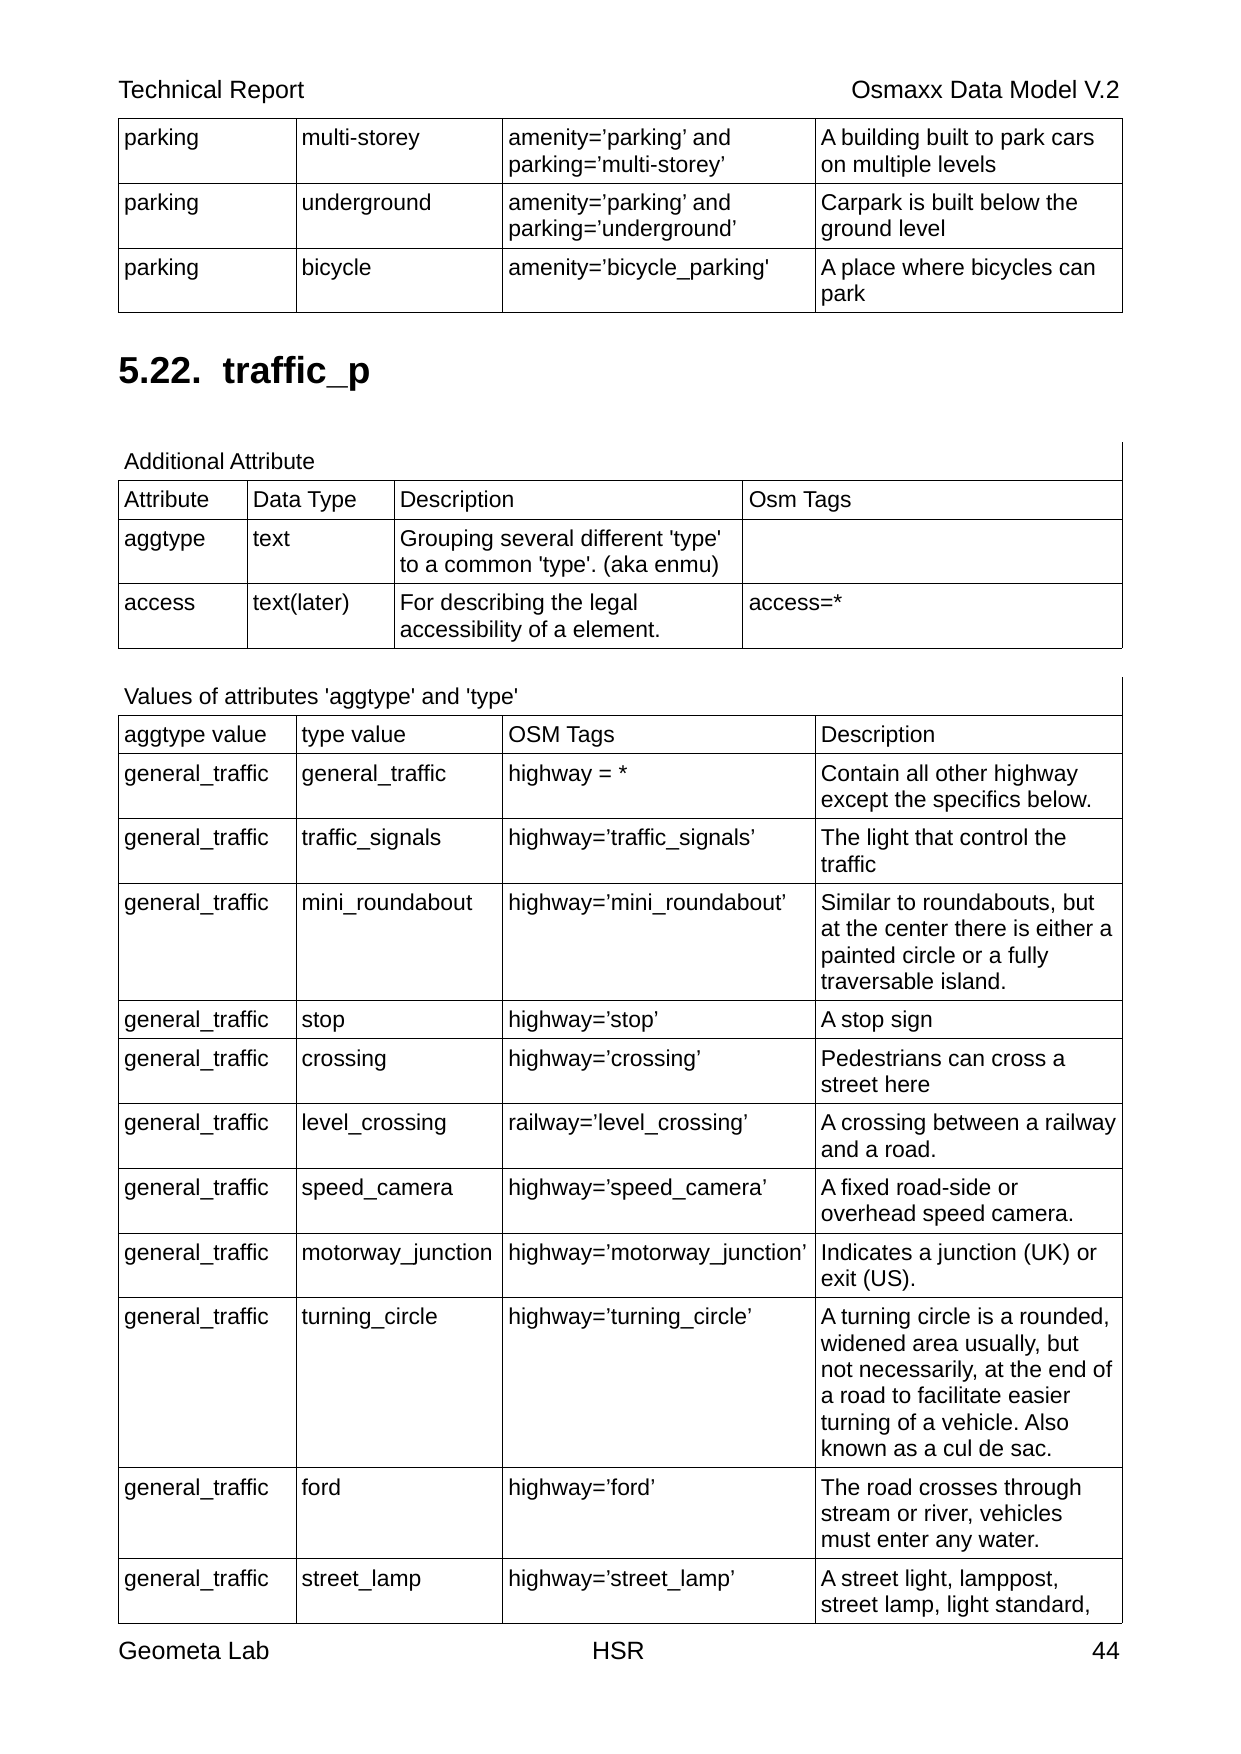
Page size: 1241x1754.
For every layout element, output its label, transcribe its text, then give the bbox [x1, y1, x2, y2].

table_cell highway=’mini_roundabout’ [503, 884, 815, 1000]
table_cell railway=’level_crossing’ [503, 1104, 815, 1168]
table_cell [743, 520, 1122, 583]
table_cell highway=’street_lamp’ [503, 1559, 815, 1623]
table_header Values of attributes 'aggtype' and 'type' [118, 677, 1122, 715]
table_cell aggtype [119, 520, 247, 583]
table_cell general_traffic [119, 1001, 296, 1038]
table_header Additional Attribute [118, 442, 1122, 480]
table_cell amenity=’parking’ and parking=’underground’ [503, 184, 815, 247]
table_cell aggtype value [119, 716, 296, 753]
table_cell general_traffic [297, 754, 502, 818]
table_cell general_traffic [119, 819, 296, 883]
table_cell general_traffic [119, 754, 296, 818]
table_cell general_traffic [119, 1169, 296, 1232]
table_cell highway=’speed_camera’ [503, 1169, 815, 1232]
table_cell access [119, 584, 247, 648]
table_cell motorway_junction [297, 1234, 502, 1297]
table_cell mini_roundabout [297, 884, 502, 1000]
table_cell highway=’traffic_signals’ [503, 819, 815, 883]
table_cell text [248, 520, 394, 583]
table_cell A place where bicycles can park [816, 249, 1122, 312]
table_cell highway=’stop’ [503, 1001, 815, 1038]
table_cell highway=’ford’ [503, 1468, 815, 1558]
table_cell access=* [743, 584, 1122, 648]
table_cell Data Type [248, 481, 394, 518]
table_cell street_lamp [297, 1559, 502, 1623]
table_cell Attribute [119, 481, 247, 518]
table_cell The light that control the traffic [816, 819, 1122, 883]
table_cell Similar to roundabouts, but at the center there is either a painted circle or a fully traversable island. [816, 884, 1122, 1000]
table_cell speed_camera [297, 1169, 502, 1232]
table_cell stop [297, 1001, 502, 1038]
subtitle traffic_p [118, 348, 1122, 391]
table_cell Pedestrians can cross a street here [816, 1039, 1122, 1103]
table_cell highway=’turning_circle’ [503, 1298, 815, 1467]
table_cell general_traffic [119, 1298, 296, 1467]
table_cell amenity=’parking’ and parking=’multi-storey’ [503, 119, 815, 183]
table_cell highway = * [503, 754, 815, 818]
table_cell general_traffic [119, 884, 296, 1000]
table_cell Carpark is built below the ground level [816, 184, 1122, 247]
table_cell traffic_signals [297, 819, 502, 883]
table_cell bicycle [297, 249, 502, 312]
table_cell A street light, lamppost, street lamp, light standard, [816, 1559, 1122, 1623]
table_cell A fixed road-side or overhead speed camera. [816, 1169, 1122, 1232]
table_cell For describing the legal accessibility of a element. [395, 584, 742, 648]
table_cell Indicates a junction (UK) or exit (US). [816, 1234, 1122, 1297]
table_cell Grouping several different 'type' to a common 'type'. (aka enmu) [395, 520, 742, 583]
table_cell A stop sign [816, 1001, 1122, 1038]
table_cell amenity=’bicycle_parking' [503, 249, 815, 312]
table_cell underground [297, 184, 502, 247]
table_cell Description [395, 481, 742, 518]
table_cell Osm Tags [743, 481, 1122, 518]
table_cell The road crosses through stream or river, vehicles must enter any water. [816, 1468, 1122, 1558]
table_cell general_traffic [119, 1104, 296, 1168]
table_cell crossing [297, 1039, 502, 1103]
table_cell type value [297, 716, 502, 753]
table_cell text(later) [248, 584, 394, 648]
table_cell general_traffic [119, 1234, 296, 1297]
table_cell general_traffic [119, 1559, 296, 1623]
table_cell general_traffic [119, 1468, 296, 1558]
table_cell A turning circle is a rounded, widened area usually, but not necessarily, at the end of a road to facilitate easier turning of a vehicle. Also known as a cul de sac. [816, 1298, 1122, 1467]
table_cell level_crossing [297, 1104, 502, 1168]
table_cell highway=’crossing’ [503, 1039, 815, 1103]
table_cell parking [119, 249, 296, 312]
table_cell OSM Tags [503, 716, 815, 753]
table_cell parking [119, 184, 296, 247]
table_cell multi-storey [297, 119, 502, 183]
table_cell Description [816, 716, 1122, 753]
table_cell parking [119, 119, 296, 183]
table_cell Contain all other highway except the specifics below. [816, 754, 1122, 818]
table_cell turning_circle [297, 1298, 502, 1467]
table_cell general_traffic [119, 1039, 296, 1103]
table_cell highway=’motorway_junction’ [503, 1234, 815, 1297]
table_cell ford [297, 1468, 502, 1558]
table_cell A crossing between a railway and a road. [816, 1104, 1122, 1168]
table_cell A building built to park cars on multiple levels [816, 119, 1122, 183]
